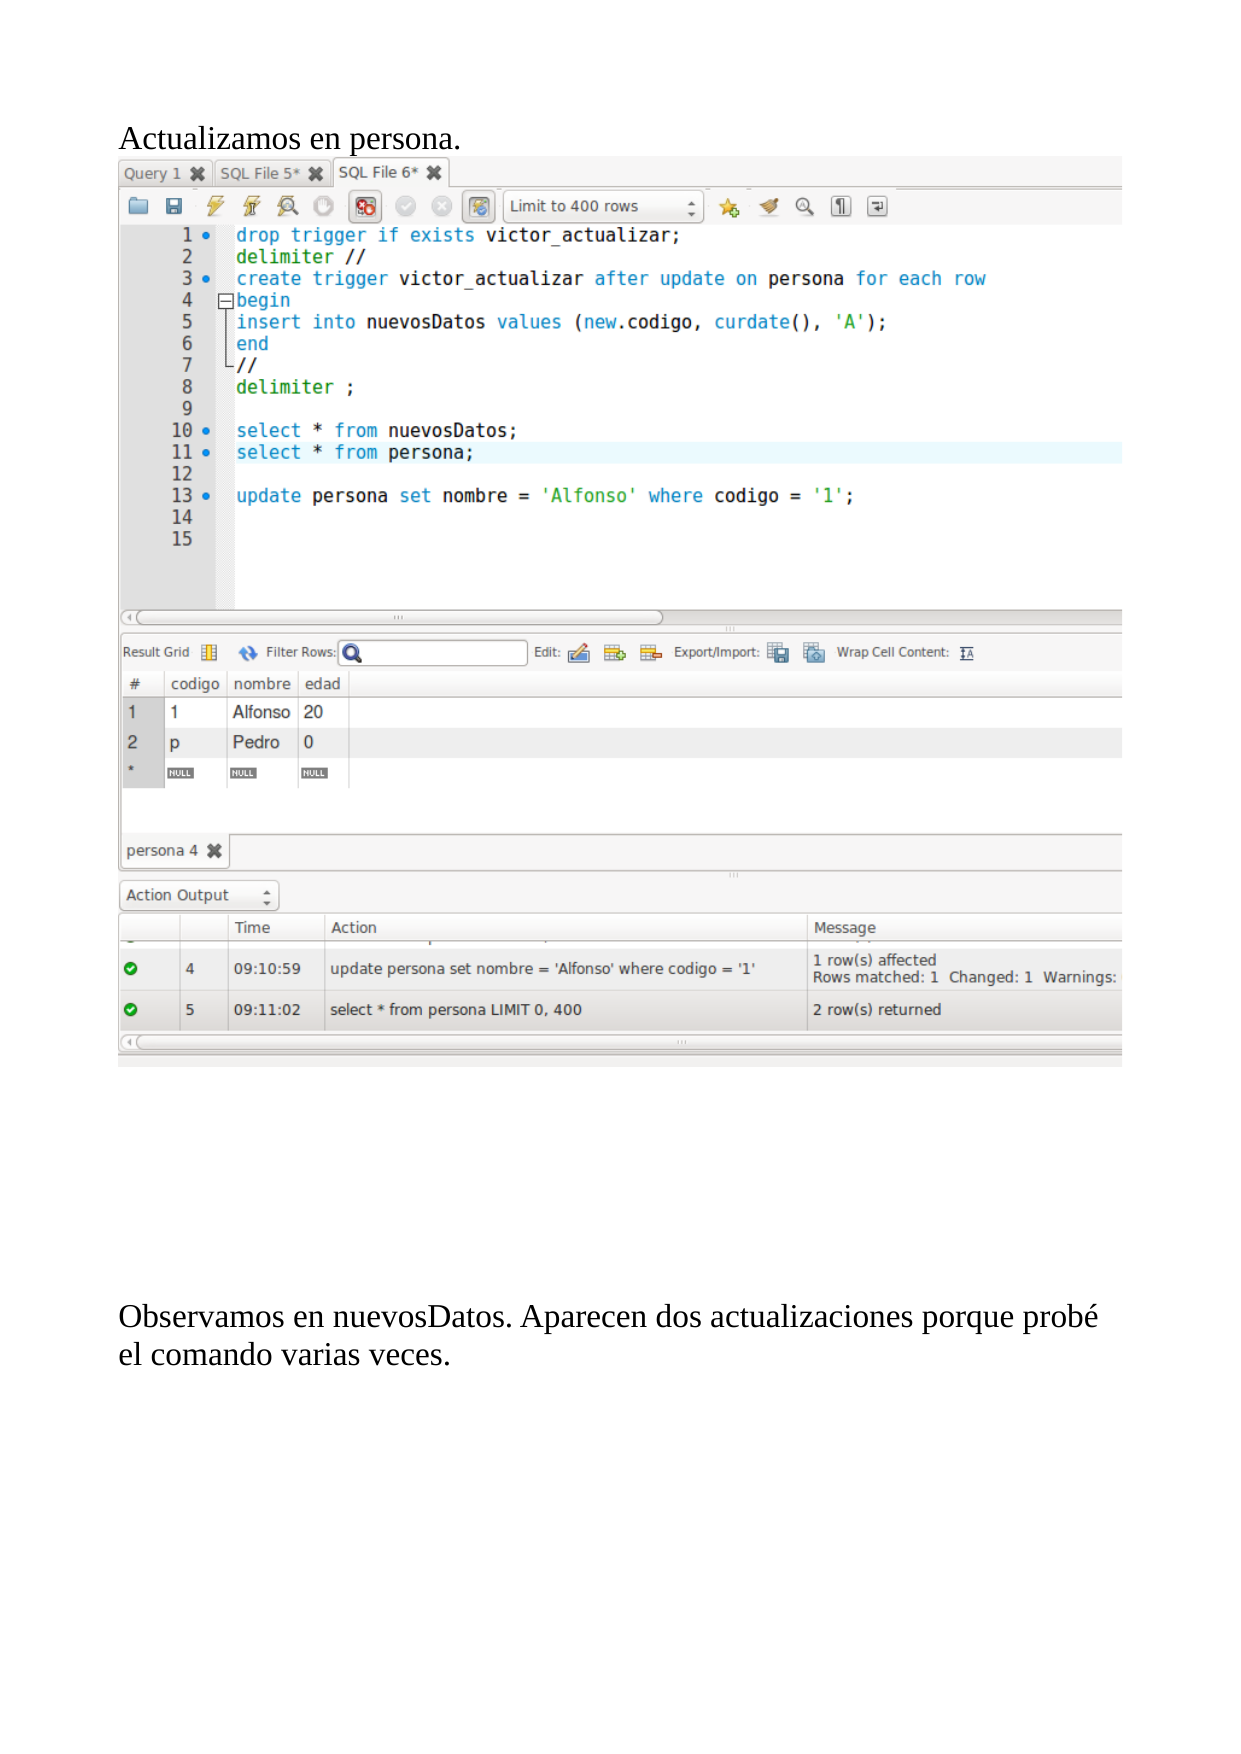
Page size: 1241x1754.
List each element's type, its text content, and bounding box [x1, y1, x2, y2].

text Observamos en nuevosDatos. Aparecen dos actualizaciones porque probé el comando varias veces. [118, 1296, 1122, 1373]
picture [118, 156, 1123, 1067]
text Actualizamos en persona. [118, 118, 1122, 156]
